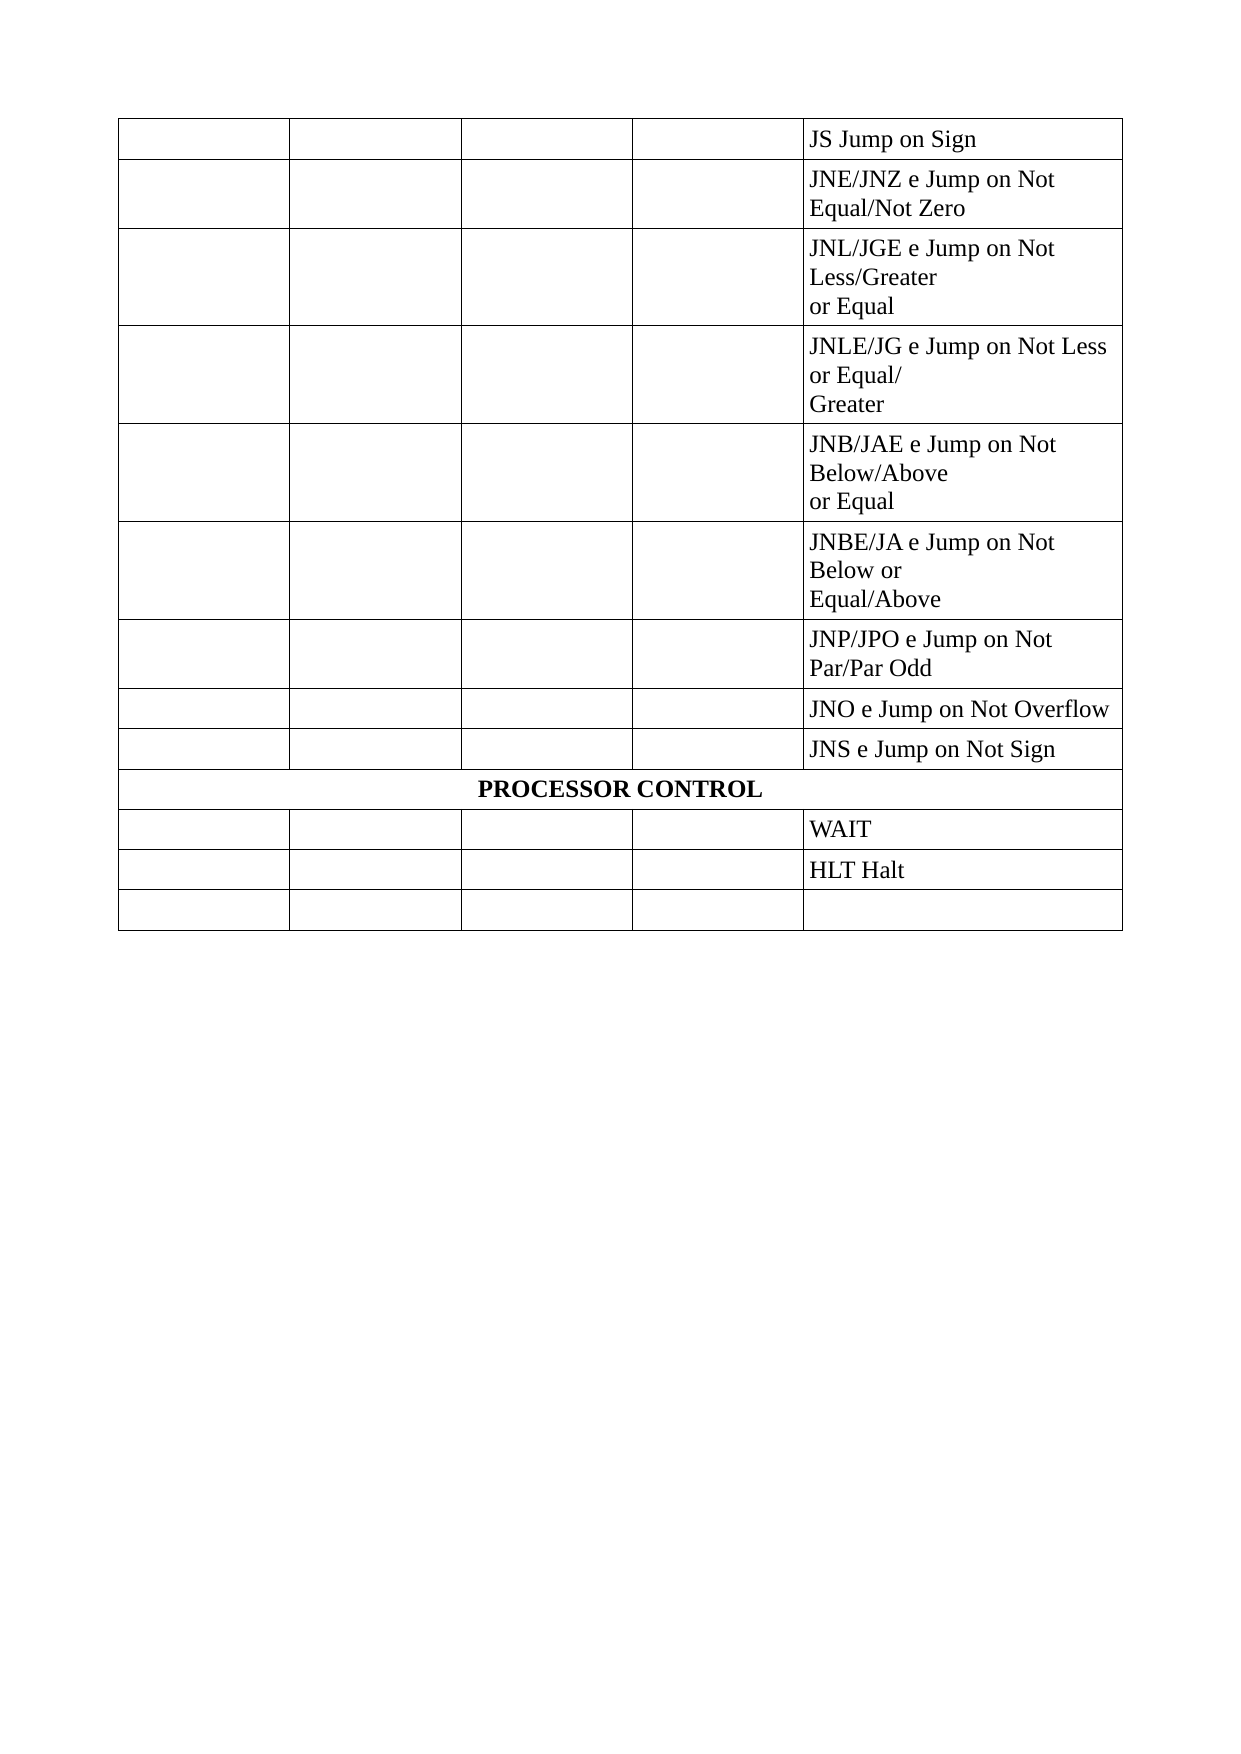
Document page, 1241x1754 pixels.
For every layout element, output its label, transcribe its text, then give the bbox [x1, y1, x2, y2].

table_cell [119, 160, 289, 227]
table_cell [633, 850, 803, 889]
table_cell [462, 522, 632, 619]
table_cell [290, 729, 461, 768]
table_cell [633, 729, 803, 768]
table_cell [290, 522, 461, 619]
table_cell [290, 229, 461, 325]
table_cell [633, 689, 803, 728]
table_cell [462, 424, 632, 521]
table_cell [633, 160, 803, 227]
table_cell JNL/JGE e Jump on Not Less/Greater or Equal [804, 229, 1122, 325]
table_cell [119, 689, 289, 728]
table_cell JNBE/JA e Jump on Not Below or Equal/Above [804, 522, 1122, 619]
table_cell [290, 620, 461, 688]
table_cell [119, 729, 289, 768]
table_cell [462, 850, 632, 889]
table_cell [462, 160, 632, 227]
table_cell JNB/JAE e Jump on Not Below/Above or Equal [804, 424, 1122, 521]
table_cell [290, 160, 461, 227]
table_cell JNE/JNZ e Jump on Not Equal/Not Zero [804, 160, 1122, 227]
table_cell [462, 119, 632, 158]
table_cell [633, 620, 803, 688]
table_cell [633, 119, 803, 158]
table_cell [633, 522, 803, 619]
table_cell [290, 890, 461, 930]
table_cell [462, 890, 632, 930]
table_cell [462, 810, 632, 849]
table_cell [119, 522, 289, 619]
table_cell JNO e Jump on Not Overflow [804, 689, 1122, 728]
table_cell [633, 890, 803, 930]
table_cell JNS e Jump on Not Sign [804, 729, 1122, 768]
table_cell [119, 229, 289, 325]
table_cell [119, 890, 289, 930]
table_cell JS Jump on Sign [804, 119, 1122, 158]
table_cell [462, 326, 632, 423]
table_cell [462, 689, 632, 728]
table_cell [290, 850, 461, 889]
table_cell [462, 229, 632, 325]
table_cell [290, 689, 461, 728]
table_cell [290, 119, 461, 158]
table_cell [633, 810, 803, 849]
table_cell PROCESSOR CONTROL [119, 770, 1122, 809]
table_cell HLT Halt [804, 850, 1122, 889]
table_cell [633, 229, 803, 325]
table_cell [633, 424, 803, 521]
table_cell [119, 850, 289, 889]
table_cell JNP/JPO e Jump on Not Par/Par Odd [804, 620, 1122, 688]
table_cell [119, 810, 289, 849]
table_cell [804, 890, 1122, 930]
table_cell JNLE/JG e Jump on Not Less or Equal/ Greater [804, 326, 1122, 423]
table_cell [119, 620, 289, 688]
table_cell [119, 424, 289, 521]
table_cell [633, 326, 803, 423]
table_cell WAIT [804, 810, 1122, 849]
table_cell [462, 620, 632, 688]
table_cell [119, 326, 289, 423]
table_cell [290, 810, 461, 849]
table_cell [290, 424, 461, 521]
table_cell [290, 326, 461, 423]
table_cell [119, 119, 289, 158]
table_cell [462, 729, 632, 768]
